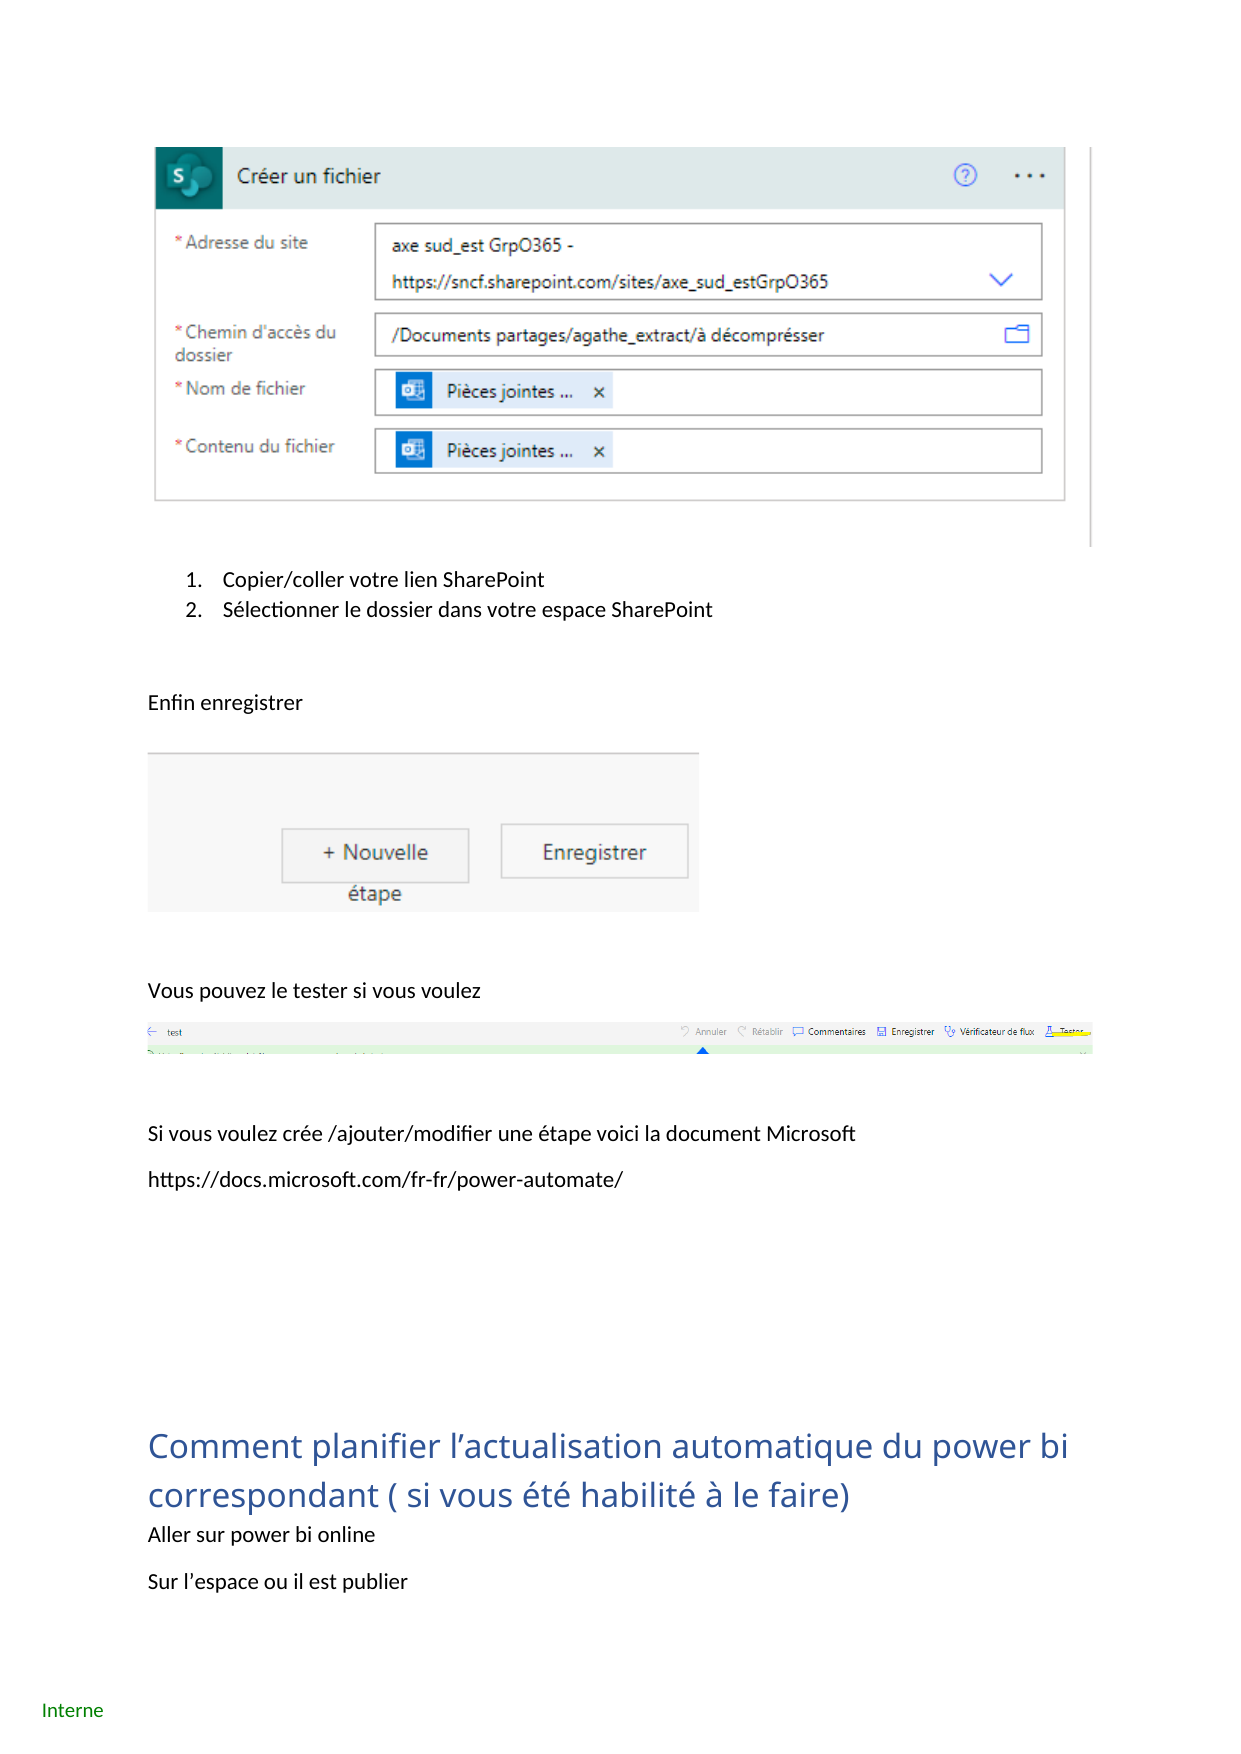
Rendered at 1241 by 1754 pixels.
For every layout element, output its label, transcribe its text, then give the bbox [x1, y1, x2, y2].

list Sélectionner le dossier dans votre espace SharePoint [185, 595, 1093, 623]
text https://docs.microsoft.com/fr-fr/power-automate/ [148, 1166, 1093, 1193]
text Enfin enregistrer [148, 688, 1093, 716]
text Vous pouvez le tester si vous voulez [148, 976, 1093, 1004]
subtitle Comment planifier l’actualisation automatique du power bi correspondant ( si vous été habilité à le faire) [148, 1423, 1093, 1517]
text Aller sur power bi online [148, 1520, 1093, 1548]
text Sur l’espace ou il est publier [148, 1567, 1093, 1595]
list Copier/coller votre lien SharePoint [185, 565, 1093, 593]
text Si vous voulez crée /ajouter/modifier une étape voici la document Microsoft [148, 1119, 1093, 1147]
